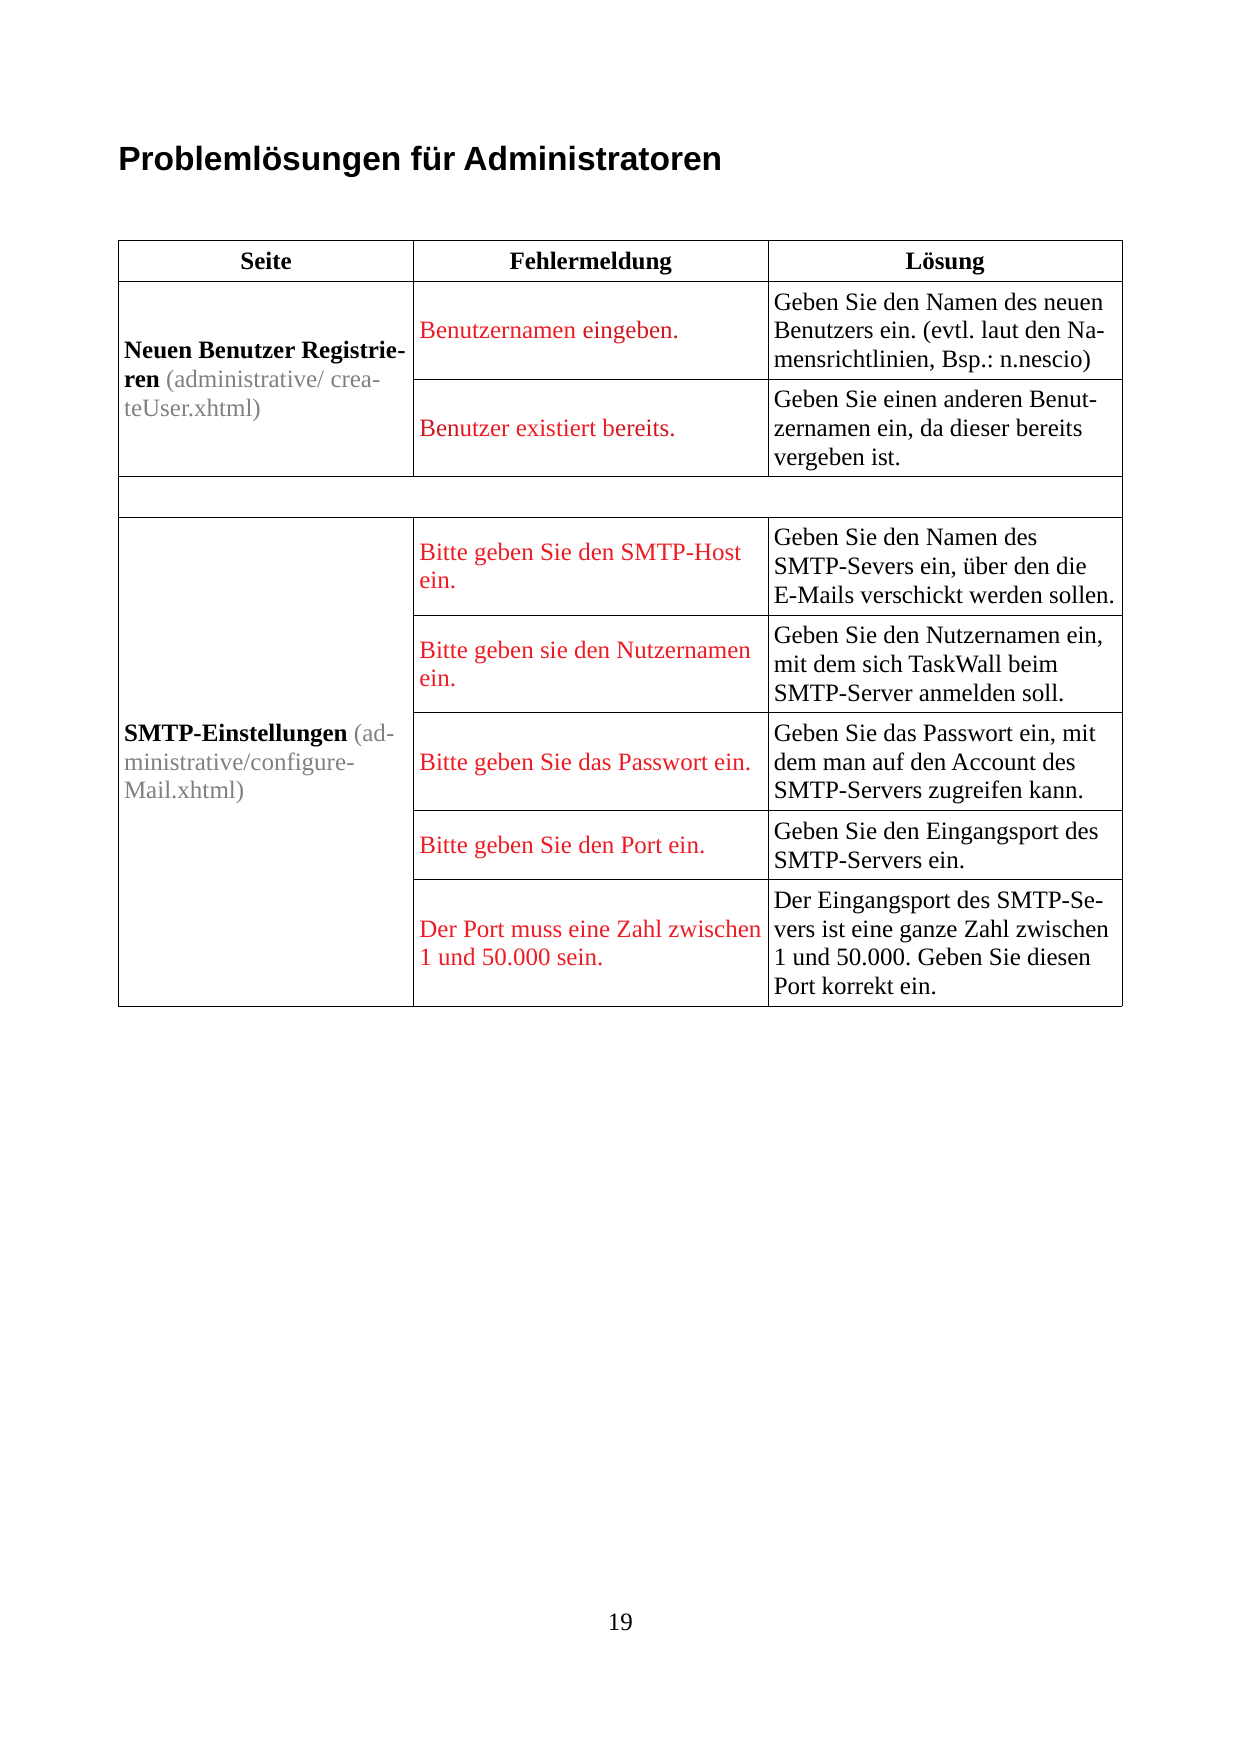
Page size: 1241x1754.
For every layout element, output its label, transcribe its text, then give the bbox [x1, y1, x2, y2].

table_cell Bitte geben Sie das Passwort ein. [414, 713, 768, 810]
table_cell Geben Sie den Eingangsport des SMTP-Servers ein. [769, 811, 1122, 879]
table_cell Benutzer existiert bereits. [414, 380, 768, 476]
table_cell Neuen Benutzer Registrie­ren (administrative/ crea­teUser.xhtml) [119, 282, 413, 476]
table_cell Bitte geben Sie den SMTP-Host ein. [414, 518, 768, 614]
table_cell Geben Sie einen anderen Benut­zernamen ein, da dieser bereits vergeben ist. [769, 380, 1122, 476]
table_cell [119, 477, 1122, 517]
table_cell Der Eingangsport des SMTP-Se­vers ist eine ganze Zahl zwischen 1 und 50.000. Geben Sie diesen Port korrekt ein. [769, 880, 1122, 1006]
subtitle Problemlösungen für Administratoren [118, 139, 1122, 178]
table_header Lösung [769, 241, 1122, 281]
table_cell Geben Sie den Namen des neuen Benutzers ein. (evtl. laut den Na­mensrichtlinien, Bsp.: n.nescio) [769, 282, 1122, 378]
table_cell SMTP-Einstellungen (ad­ministrative/configure­Mail.xhtml) [119, 518, 413, 1006]
table_header Fehlermeldung [414, 241, 768, 281]
table_cell Benutzernamen eingeben. [414, 282, 768, 378]
table_cell Geben Sie das Passwort ein, mit dem man auf den Account des SMTP-Servers zugreifen kann. [769, 713, 1122, 810]
table_cell Bitte geben sie den Nutzernamen ein. [414, 616, 768, 712]
table_cell Der Port muss eine Zahl zwischen 1 und 50.000 sein. [414, 880, 768, 1006]
table_cell Geben Sie den Namen des SMTP-Severs ein, über den die E-Mails verschickt werden sollen. [769, 518, 1122, 614]
table_header Seite [119, 241, 413, 281]
table_cell Geben Sie den Nutzernamen ein, mit dem sich TaskWall beim SMTP-Server anmelden soll. [769, 616, 1122, 712]
table_cell Bitte geben Sie den Port ein. [414, 811, 768, 879]
